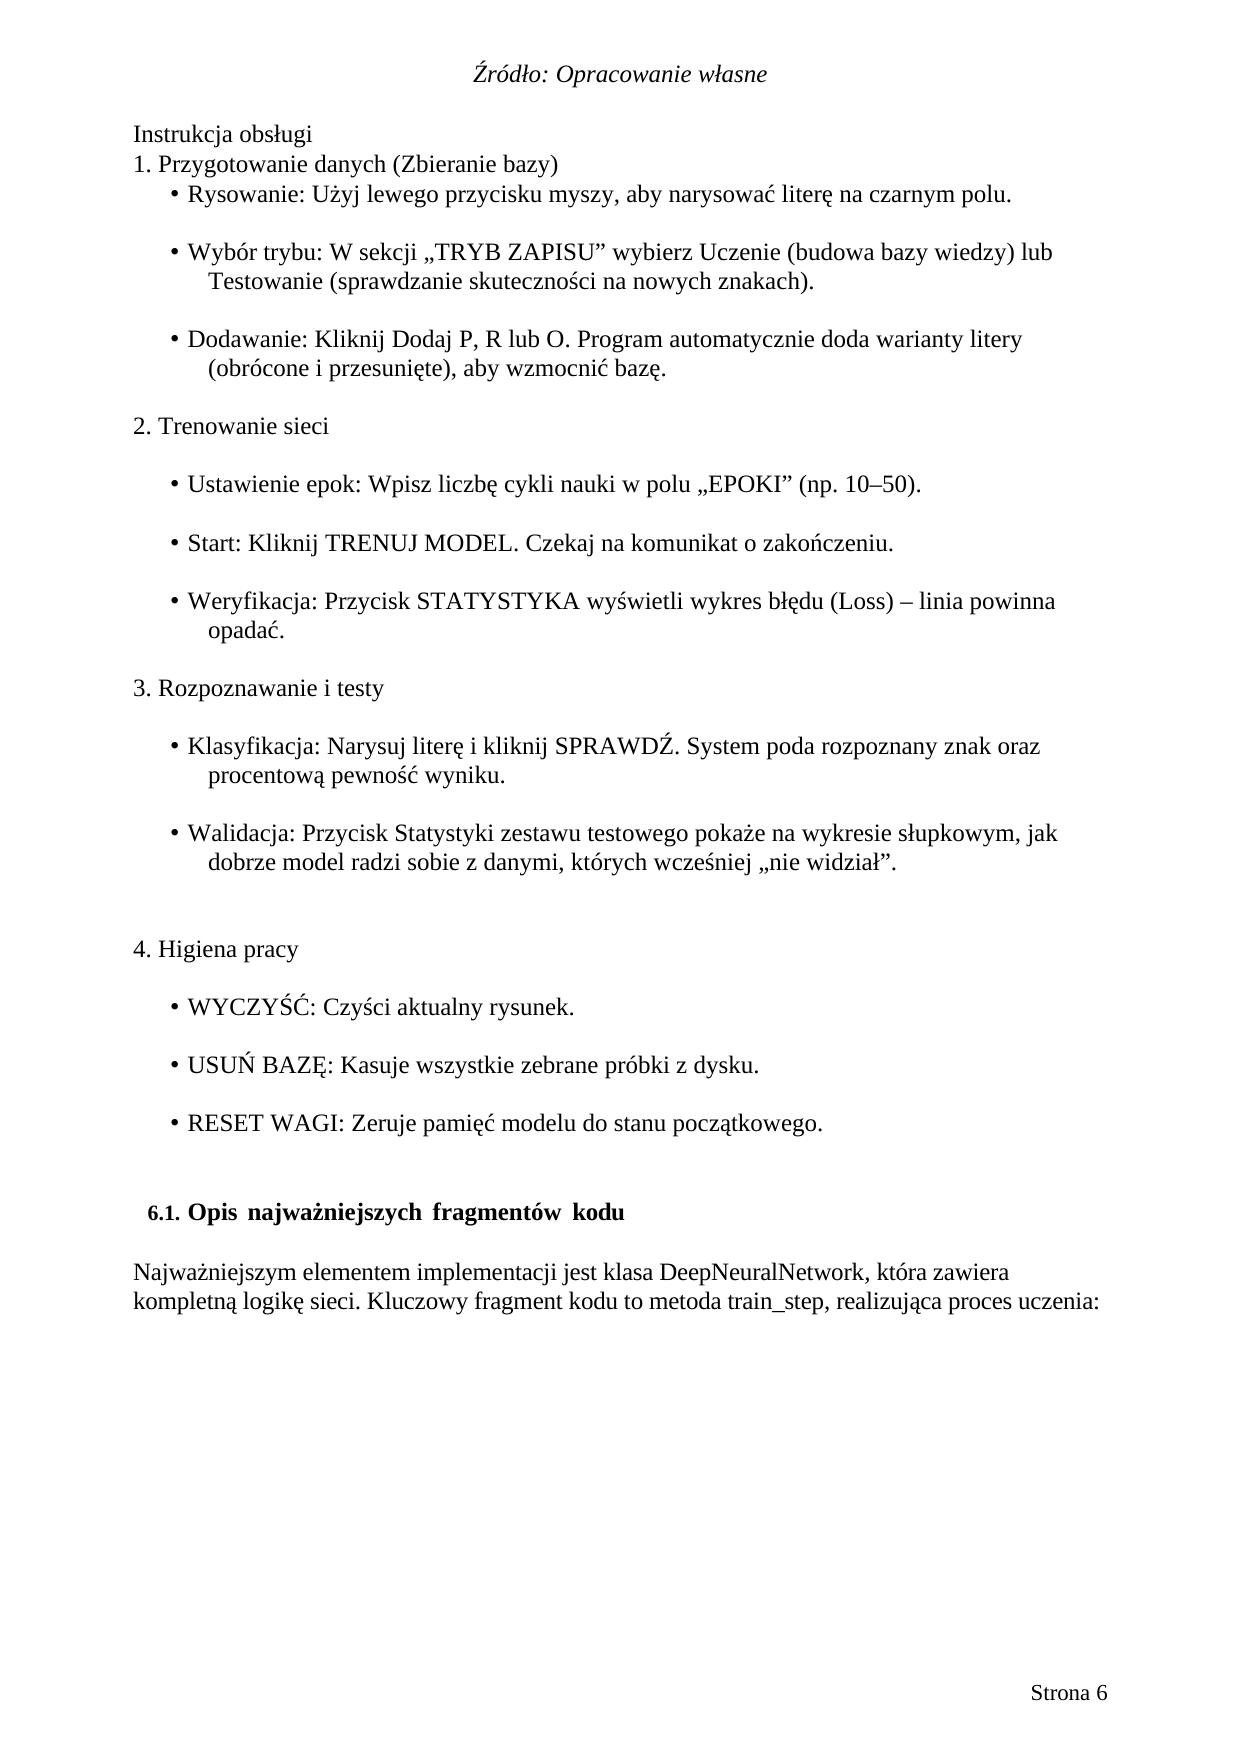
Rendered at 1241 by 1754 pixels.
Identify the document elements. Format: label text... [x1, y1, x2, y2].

list USUŃ BAZĘ: Kasuje wszystkie zebrane próbki z dysku. [170, 1050, 1107, 1079]
subtitle 4. Higiena pracy [133, 905, 1107, 963]
list Start: Kliknij TRENUJ MODEL. Czekaj na komunikat o zakończeniu. [170, 528, 1107, 556]
list Instrukcja obsługi [133, 119, 1107, 148]
list RESET WAGI: Zeruje pamięć modelu do stanu początkowego. [170, 1108, 1107, 1137]
list WYCZYŚĆ: Czyści aktualny rysunek. [170, 992, 1107, 1021]
subtitle 1. Przygotowanie danych (Zbieranie bazy) [133, 149, 1107, 178]
list Ustawienie epok: Wpisz liczbę cykli nauki w polu „EPOKI” (np. 10–50). [170, 469, 1107, 498]
list Dodawanie: Kliknij Dodaj P, R lub O. Program automatycznie doda warianty litery (obrócone i przesunięte), aby wzmocnić bazę. [170, 324, 1107, 382]
list Źródło: Opracowanie własne [133, 59, 1107, 87]
list Rysowanie: Użyj lewego przycisku myszy, aby narysować literę na czarnym polu. [170, 179, 1107, 208]
subtitle 2. Trenowanie sieci [133, 411, 1107, 440]
list Najważniejszym elementem implementacji jest klasa DeepNeuralNetwork, która zawiera kompletną logikę sieci. Kluczowy fragment kodu to metoda train_step, realizująca proces uczenia: [133, 1257, 1107, 1314]
list Wybór trybu: W sekcji „TRYB ZAPISU” wybierz Uczenie (budowa bazy wiedzy) lub Testowanie (sprawdzanie skuteczności na nowych znakach). [170, 237, 1107, 295]
list Klasyfikacja: Narysuj literę i kliknij SPRAWDŹ. System poda rozpoznany znak oraz procentową pewność wyniku. [170, 731, 1107, 789]
list Weryfikacja: Przycisk STATYSTYKA wyświetli wykres błędu (Loss) – linia powinna opadać. [170, 586, 1107, 643]
subtitle 3. Rozpoznawanie i testy [133, 673, 1107, 702]
list Walidacja: Przycisk Statystyki zestawu testowego pokaże na wykresie słupkowym, jak dobrze model radzi sobie z danymi, których wcześniej „nie widział”. [170, 818, 1107, 876]
list Opis najważniejszych fragmentów kodu [147, 1197, 1107, 1226]
